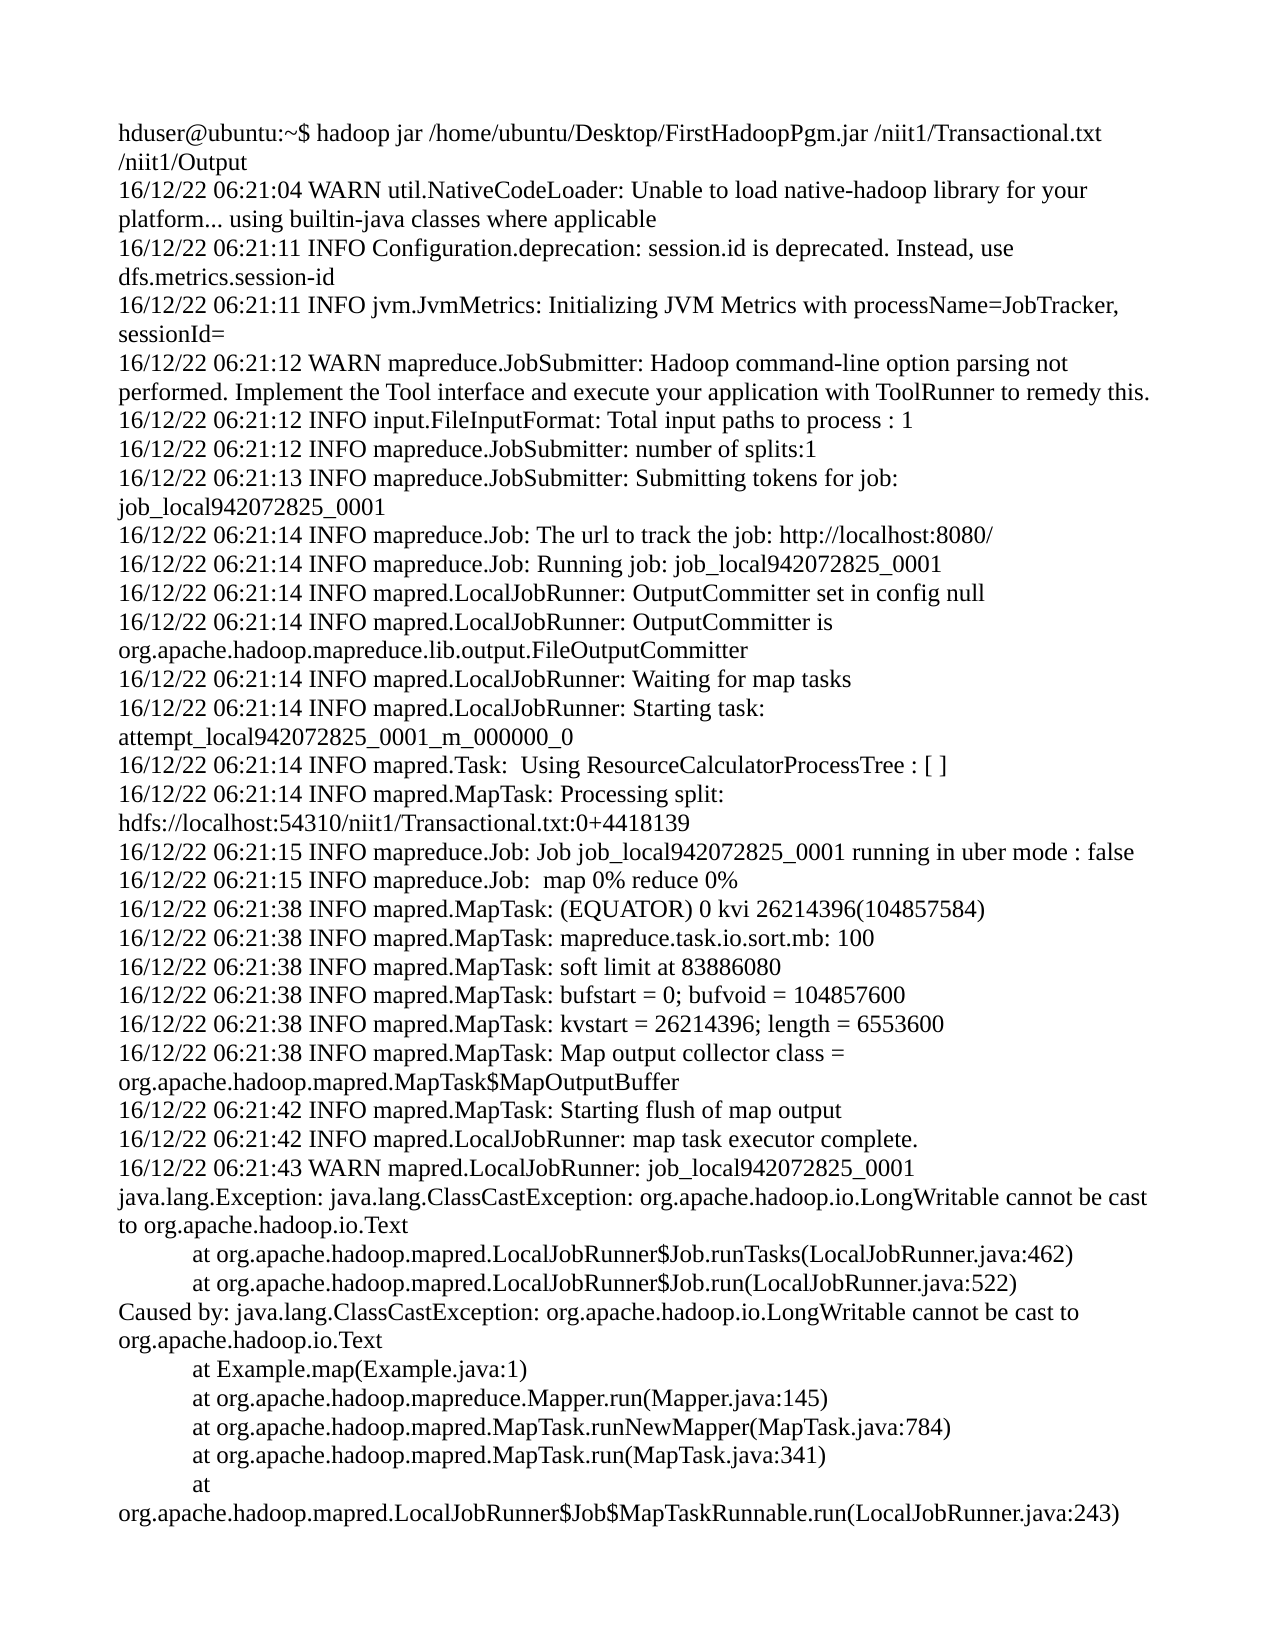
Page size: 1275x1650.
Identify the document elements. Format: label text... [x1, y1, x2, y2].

text 16/12/22 06:21:12 WARN mapreduce.JobSubmitter: Hadoop command-line option parsing not performed. Implement the Tool interface and execute your application with ToolRunner to remedy this. [118, 348, 1157, 406]
text at Example.map(Example.java:1) [118, 1354, 1157, 1383]
text at org.apache.hadoop.mapred.MapTask.run(MapTask.java:341) [118, 1441, 1157, 1469]
text 16/12/22 06:21:38 INFO mapred.MapTask: mapreduce.task.io.sort.mb: 100 [118, 923, 1157, 952]
text 16/12/22 06:21:14 INFO mapred.Task: Using ResourceCalculatorProcessTree : [ ] [118, 751, 1157, 779]
text 16/12/22 06:21:14 INFO mapred.LocalJobRunner: OutputCommitter set in config null [118, 578, 1157, 607]
text 16/12/22 06:21:04 WARN util.NativeCodeLoader: Unable to load native-hadoop library for your platform... using builtin-java classes where applicable [118, 176, 1157, 233]
text 16/12/22 06:21:11 INFO jvm.JvmMetrics: Initializing JVM Metrics with processName=JobTracker, sessionId= [118, 291, 1157, 348]
text 16/12/22 06:21:14 INFO mapred.LocalJobRunner: Starting task: attempt_local942072825_0001_m_000000_0 [118, 693, 1157, 751]
text 16/12/22 06:21:38 INFO mapred.MapTask: (EQUATOR) 0 kvi 26214396(104857584) [118, 894, 1157, 923]
text hduser@ubuntu:~$ hadoop jar /home/ubuntu/Desktop/FirstHadoopPgm.jar /niit1/Transactional.txt /niit1/Output [118, 118, 1157, 176]
text 16/12/22 06:21:15 INFO mapreduce.Job: Job job_local942072825_0001 running in uber mode : false [118, 837, 1157, 866]
text at org.apache.hadoop.mapred.LocalJobRunner$Job$MapTaskRunnable.run(LocalJobRunner.java:243) [118, 1469, 1157, 1527]
text 16/12/22 06:21:12 INFO mapreduce.JobSubmitter: number of splits:1 [118, 434, 1157, 463]
text 16/12/22 06:21:13 INFO mapreduce.JobSubmitter: Submitting tokens for job: job_local942072825_0001 [118, 463, 1157, 521]
text 16/12/22 06:21:14 INFO mapred.LocalJobRunner: OutputCommitter is org.apache.hadoop.mapreduce.lib.output.FileOutputCommitter [118, 607, 1157, 664]
text 16/12/22 06:21:14 INFO mapred.MapTask: Processing split: hdfs://localhost:54310/niit1/Transactional.txt:0+4418139 [118, 779, 1157, 837]
text 16/12/22 06:21:12 INFO input.FileInputFormat: Total input paths to process : 1 [118, 406, 1157, 434]
text at org.apache.hadoop.mapred.LocalJobRunner$Job.runTasks(LocalJobRunner.java:462) [118, 1239, 1157, 1268]
text 16/12/22 06:21:15 INFO mapreduce.Job: map 0% reduce 0% [118, 866, 1157, 894]
text at org.apache.hadoop.mapred.LocalJobRunner$Job.run(LocalJobRunner.java:522) [118, 1268, 1157, 1297]
text 16/12/22 06:21:38 INFO mapred.MapTask: Map output collector class = org.apache.hadoop.mapred.MapTask$MapOutputBuffer [118, 1038, 1157, 1096]
text 16/12/22 06:21:38 INFO mapred.MapTask: bufstart = 0; bufvoid = 104857600 [118, 981, 1157, 1009]
text 16/12/22 06:21:42 INFO mapred.LocalJobRunner: map task executor complete. [118, 1124, 1157, 1153]
text at org.apache.hadoop.mapreduce.Mapper.run(Mapper.java:145) [118, 1383, 1157, 1412]
text at org.apache.hadoop.mapred.MapTask.runNewMapper(MapTask.java:784) [118, 1412, 1157, 1441]
text 16/12/22 06:21:43 WARN mapred.LocalJobRunner: job_local942072825_0001 [118, 1153, 1157, 1182]
text 16/12/22 06:21:14 INFO mapred.LocalJobRunner: Waiting for map tasks [118, 664, 1157, 693]
text java.lang.Exception: java.lang.ClassCastException: org.apache.hadoop.io.LongWritable cannot be cast to org.apache.hadoop.io.Text [118, 1182, 1157, 1239]
text 16/12/22 06:21:38 INFO mapred.MapTask: kvstart = 26214396; length = 6553600 [118, 1009, 1157, 1038]
text 16/12/22 06:21:14 INFO mapreduce.Job: Running job: job_local942072825_0001 [118, 549, 1157, 578]
text Caused by: java.lang.ClassCastException: org.apache.hadoop.io.LongWritable cannot be cast to org.apache.hadoop.io.Text [118, 1297, 1157, 1354]
text 16/12/22 06:21:42 INFO mapred.MapTask: Starting flush of map output [118, 1096, 1157, 1124]
text 16/12/22 06:21:38 INFO mapred.MapTask: soft limit at 83886080 [118, 952, 1157, 981]
text 16/12/22 06:21:11 INFO Configuration.deprecation: session.id is deprecated. Instead, use dfs.metrics.session-id [118, 233, 1157, 291]
text 16/12/22 06:21:14 INFO mapreduce.Job: The url to track the job: http://localhost:8080/ [118, 521, 1157, 549]
